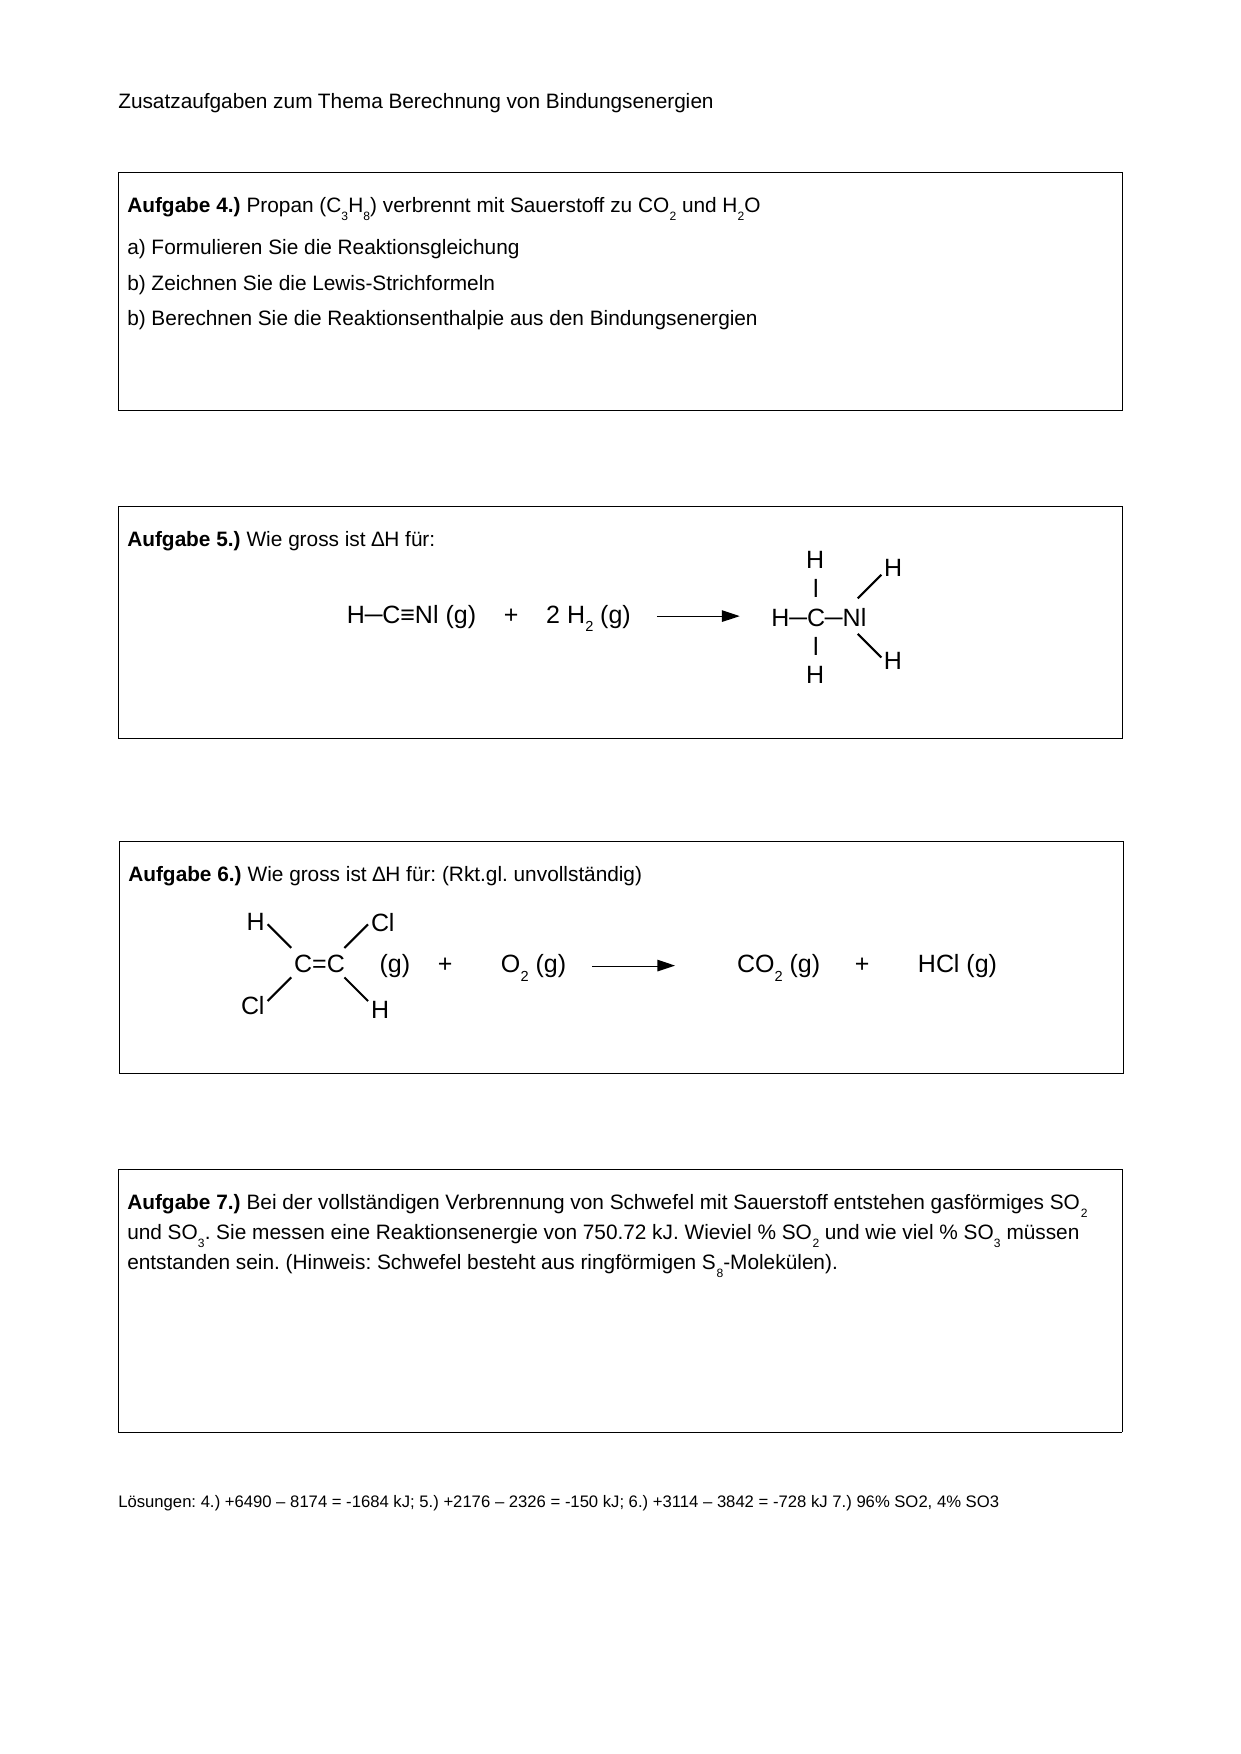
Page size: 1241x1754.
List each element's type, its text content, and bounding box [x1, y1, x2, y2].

text Aufgabe 4.) Propan (C3H8) verbrennt mit Sauerstoff zu CO2 und H2O [127, 193, 1113, 223]
text Lösungen: 4.) +6490 – 8174 = -1684 kJ; 5.) +2176 – 2326 = -150 kJ; 6.) +3114 – 3842 = -728 kJ 7.) 96% SO2, 4% SO3 [118, 1492, 1122, 1511]
text a) Formulieren Sie die Reaktionsgleichung [127, 235, 1113, 259]
text Aufgabe 6.) Wie gross ist ∆H für: (Rkt.gl. unvollständig) [128, 862, 1114, 886]
text Aufgabe 5.) Wie gross ist ∆H für: [127, 527, 1113, 551]
text b) Berechnen Sie die Reaktionsenthalpie aus den Bindungsenergien [127, 306, 1113, 330]
text Aufgabe 7.) Bei der vollständigen Verbrennung von Schwefel mit Sauerstoff entstehen gasförmiges SO2 und SO3. Sie messen eine Reaktionsenergie von 750.72 kJ. Wieviel % SO2 und wie viel % SO3 müssen entstanden sein. (Hinweis: Schwefel besteht aus ringförmigen S8-Molekülen). [127, 1190, 1113, 1280]
text b) Zeichnen Sie die Lewis-Strichformeln [127, 271, 1113, 294]
text Zusatzaufgaben zum Thema Berechnung von Bindungsenergien [118, 88, 1122, 112]
